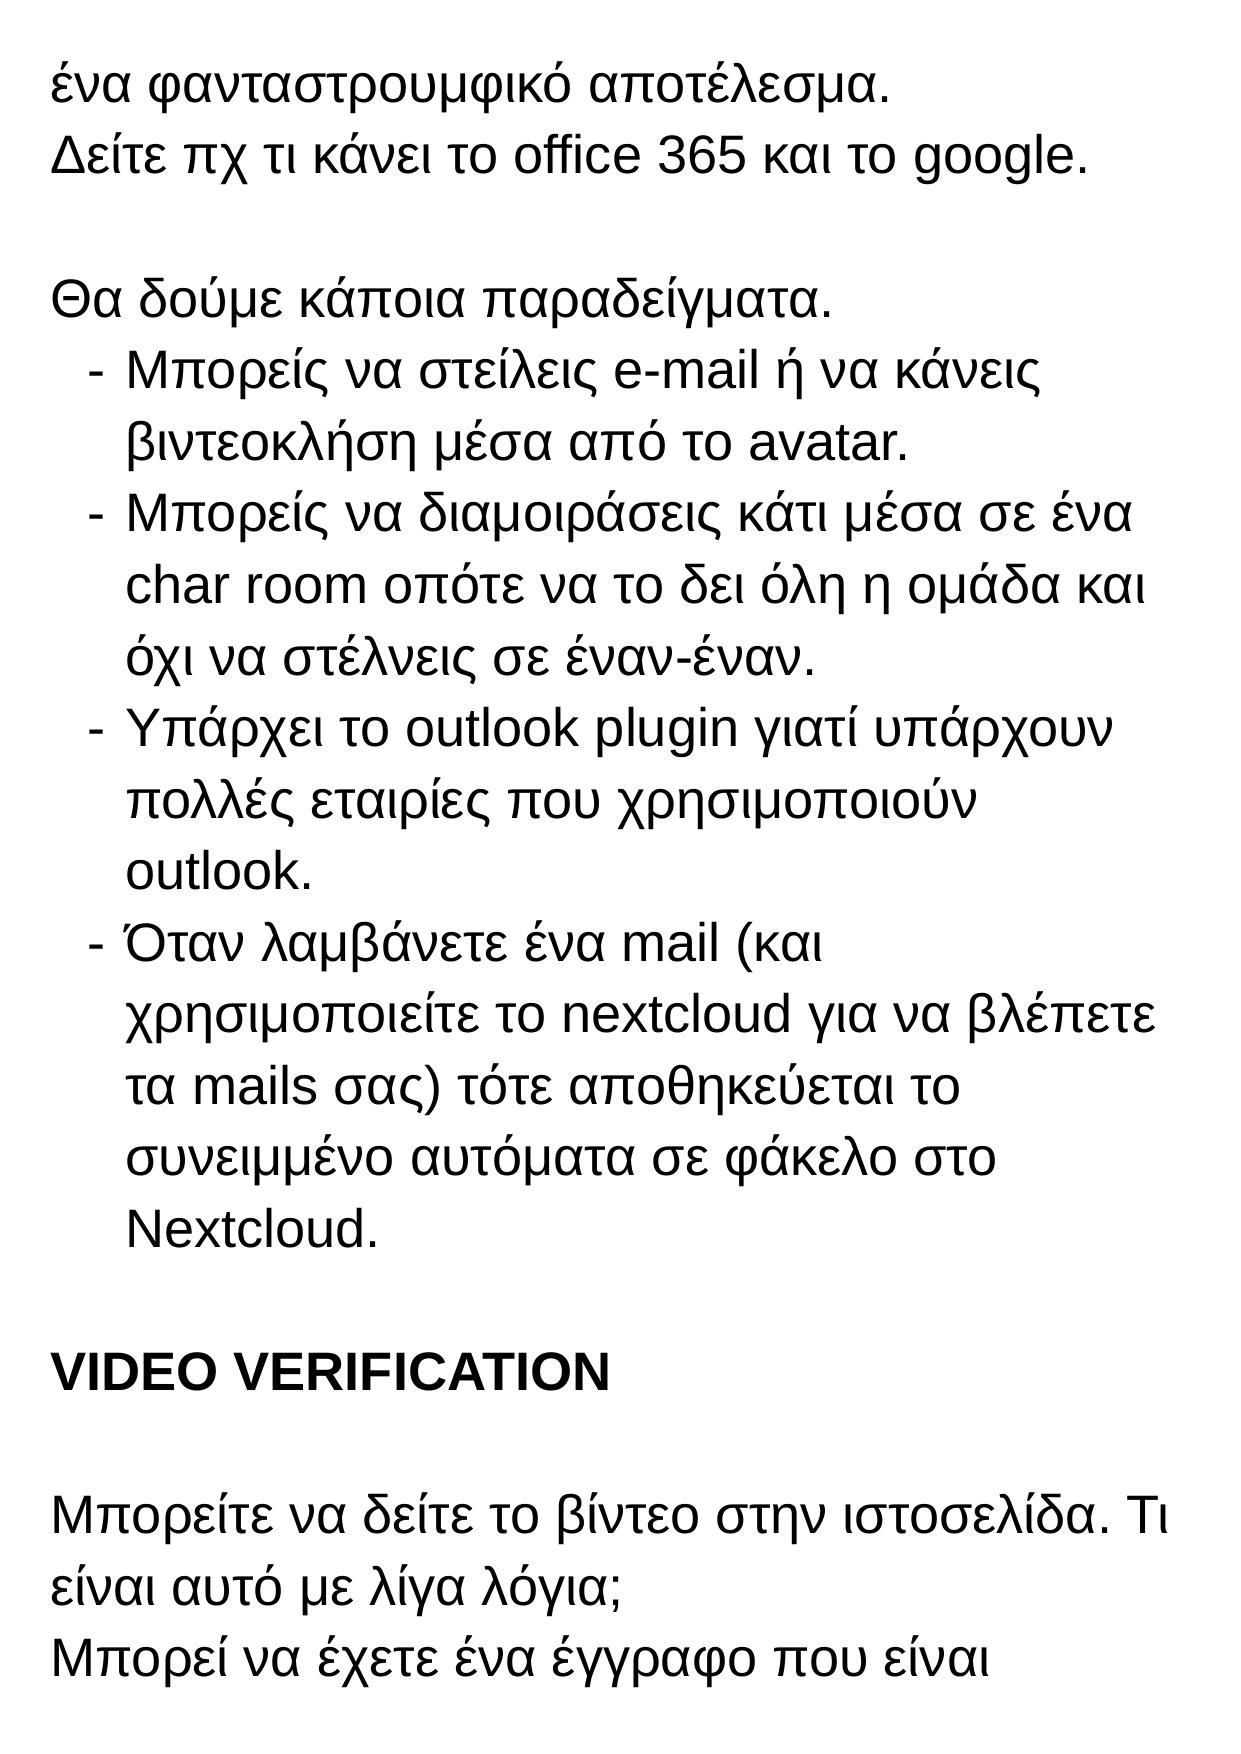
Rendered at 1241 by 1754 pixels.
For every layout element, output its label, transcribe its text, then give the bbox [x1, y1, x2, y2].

text Θα δούμε κάποια παραδείγματα. [50, 266, 1178, 328]
text Μπορείτε να δείτε το βίντεο στην ιστοσελίδα. Τι είναι αυτό με λίγα λόγια; [50, 1483, 1178, 1617]
list Υπάρχει το outlook plugin γιατί υπάρχουν πολλές εταιρίες που χρησιμοποιούν outlook. [87, 696, 1178, 901]
text VIDEO VERIFICATION [50, 1340, 1178, 1402]
text ένα φανταστρουμφικό αποτέλεσμα. [50, 52, 1178, 114]
list Μπορείς να διαμοιράσεις κάτι μέσα σε ένα char room οπότε να το δει όλη η ομάδα και όχι να στέλνεις σε έναν-έναν. [87, 481, 1178, 686]
list Μπορείς να στείλεις e-mail ή να κάνεις βιντεοκλήση μέσα από το avatar. [87, 338, 1178, 472]
text Δείτε πχ τι κάνει το office 365 και το google. [50, 123, 1178, 185]
text Μπορεί να έχετε ένα έγγραφο που είναι [50, 1626, 1178, 1688]
list Όταν λαμβάνετε ένα mail (και χρησιμοποιείτε το nextcloud για να βλέπετε τα mails σας) τότε αποθηκεύεται το συνειμμένο αυτόματα σε φάκελο στο Nextcloud. [87, 910, 1178, 1259]
